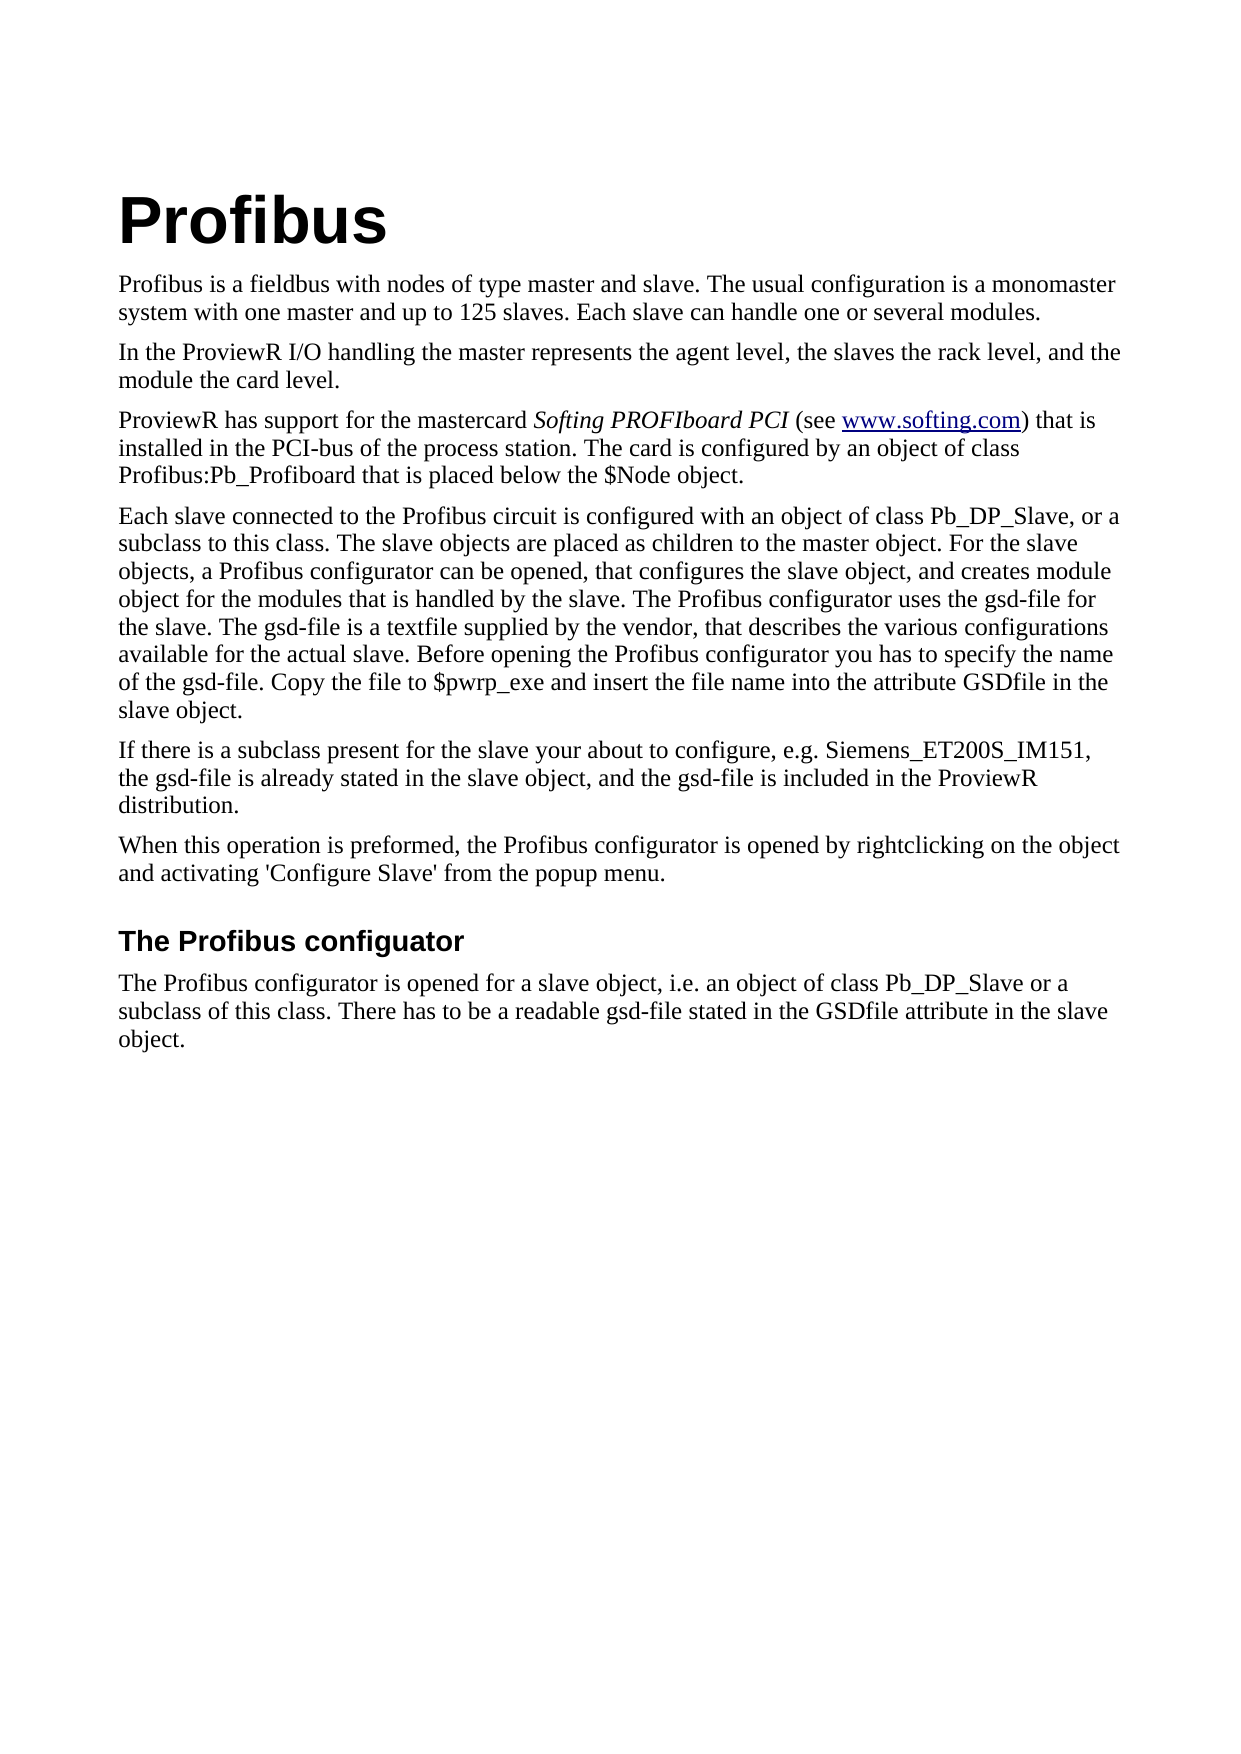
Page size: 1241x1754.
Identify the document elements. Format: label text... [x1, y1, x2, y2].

text When this operation is preformed, the Profibus configurator is opened by rightclicking on the object and activating 'Configure Slave' from the popup menu. [118, 832, 1122, 887]
subtitle The Profibus configuator [118, 924, 1122, 957]
text ProviewR has support for the mastercard Softing PROFIboard PCI (see www.softing.com) that is installed in the PCI-bus of the process station. The card is configured by an object of class Profibus:Pb_Profiboard that is placed below the $Node object. [118, 406, 1122, 489]
subtitle Profibus [118, 183, 1122, 258]
text In the ProviewR I/O handling the master represents the agent level, the slaves the rack level, and the module the card level. [118, 338, 1122, 394]
text Each slave connected to the Profibus circuit is configured with an object of class Pb_DP_Slave, or a subclass to this class. The slave objects are placed as children to the master object. For the slave objects, a Profibus configurator can be opened, that configures the slave object, and creates module object for the modules that is handled by the slave. The Profibus configurator uses the gsd-file for the slave. The gsd-file is a textfile supplied by the vendor, that describes the various configurations available for the actual slave. Before opening the Profibus configurator you has to specify the name of the gsd-file. Copy the file to $pwrp_exe and insert the file name into the attribute GSDfile in the slave object. [118, 502, 1122, 723]
text Profibus is a fieldbus with nodes of type master and slave. The usual configuration is a monomaster system with one master and up to 125 slaves. Each slave can handle one or several modules. [118, 270, 1122, 326]
text If there is a subclass present for the slave your about to configure, e.g. Siemens_ET200S_IM151, the gsd-file is already stated in the slave object, and the gsd-file is included in the ProviewR distribution. [118, 736, 1122, 819]
text The Profibus configurator is opened for a slave object, i.e. an object of class Pb_DP_Slave or a subclass of this class. There has to be a readable gsd-file stated in the GSDfile attribute in the slave object. [118, 969, 1122, 1053]
